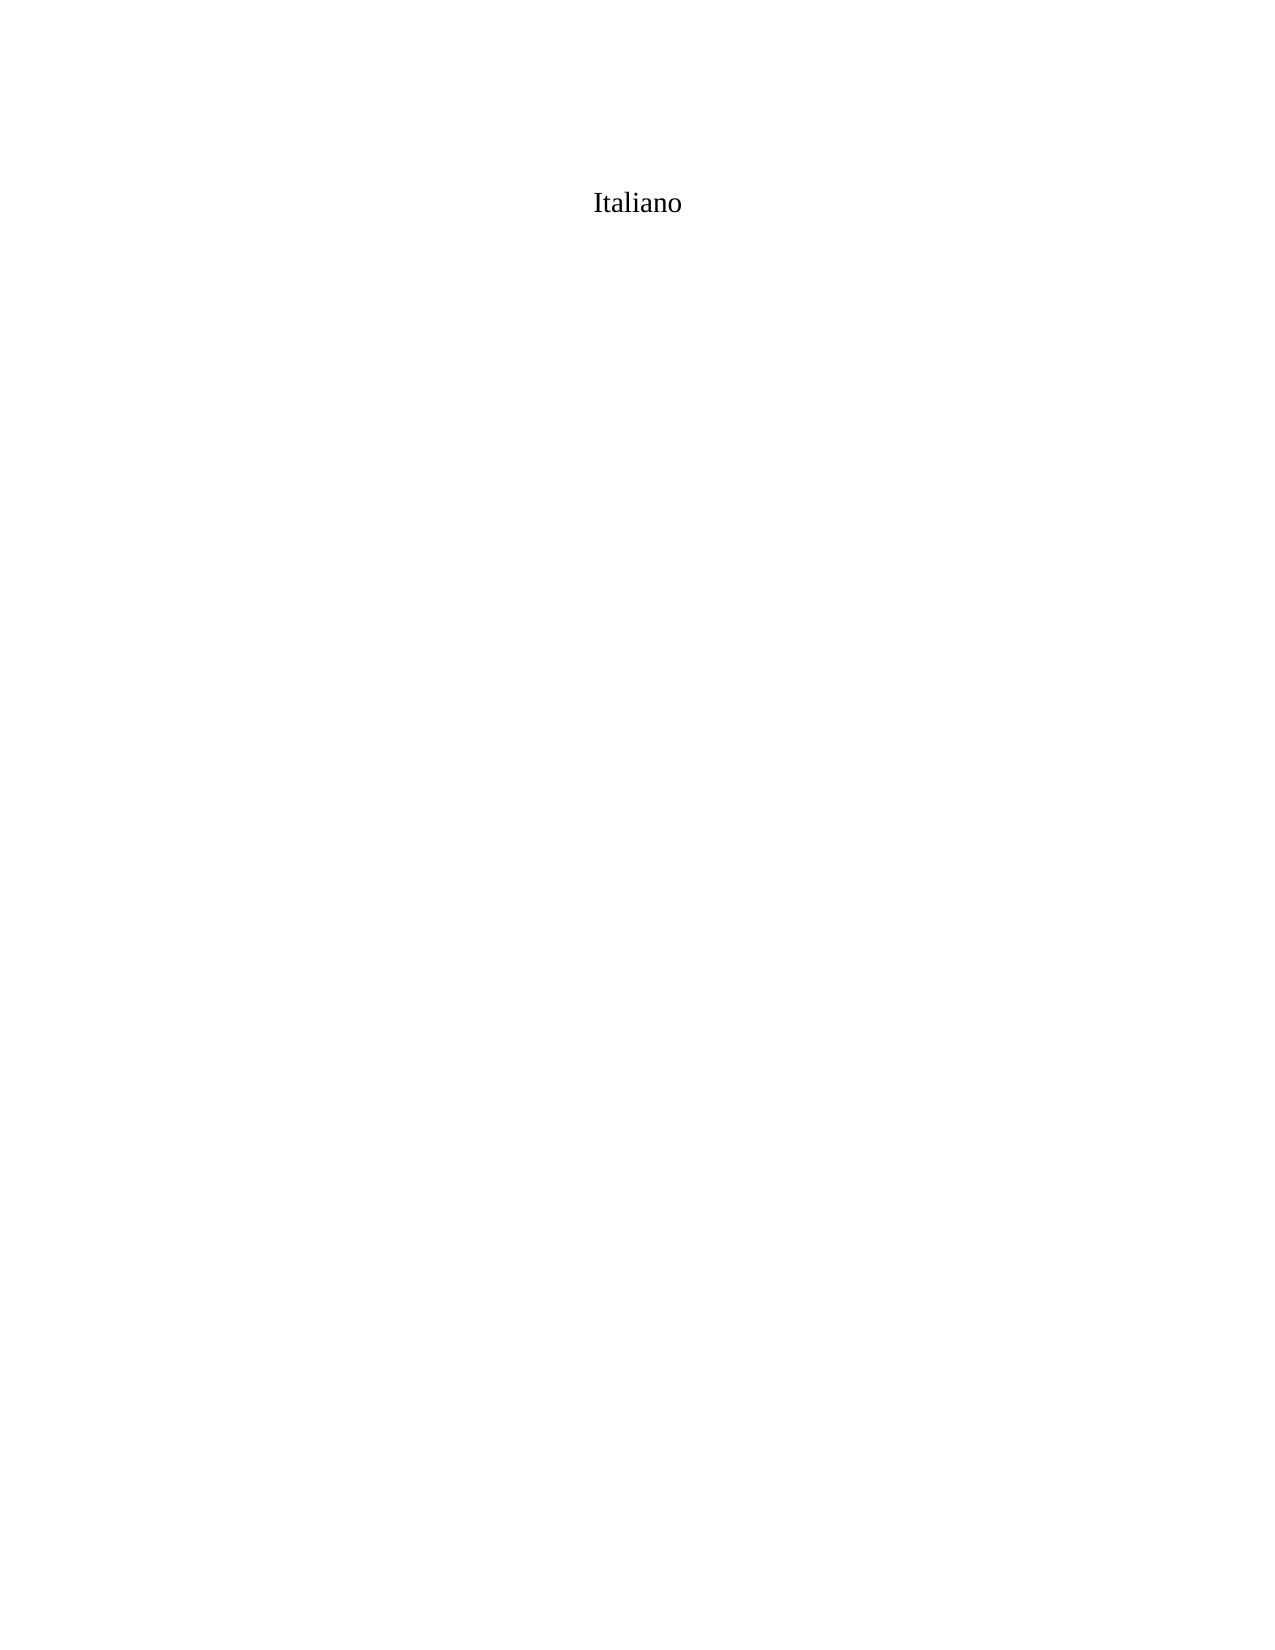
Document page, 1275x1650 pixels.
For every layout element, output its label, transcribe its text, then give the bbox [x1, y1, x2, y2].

text Italiano [118, 185, 1157, 219]
